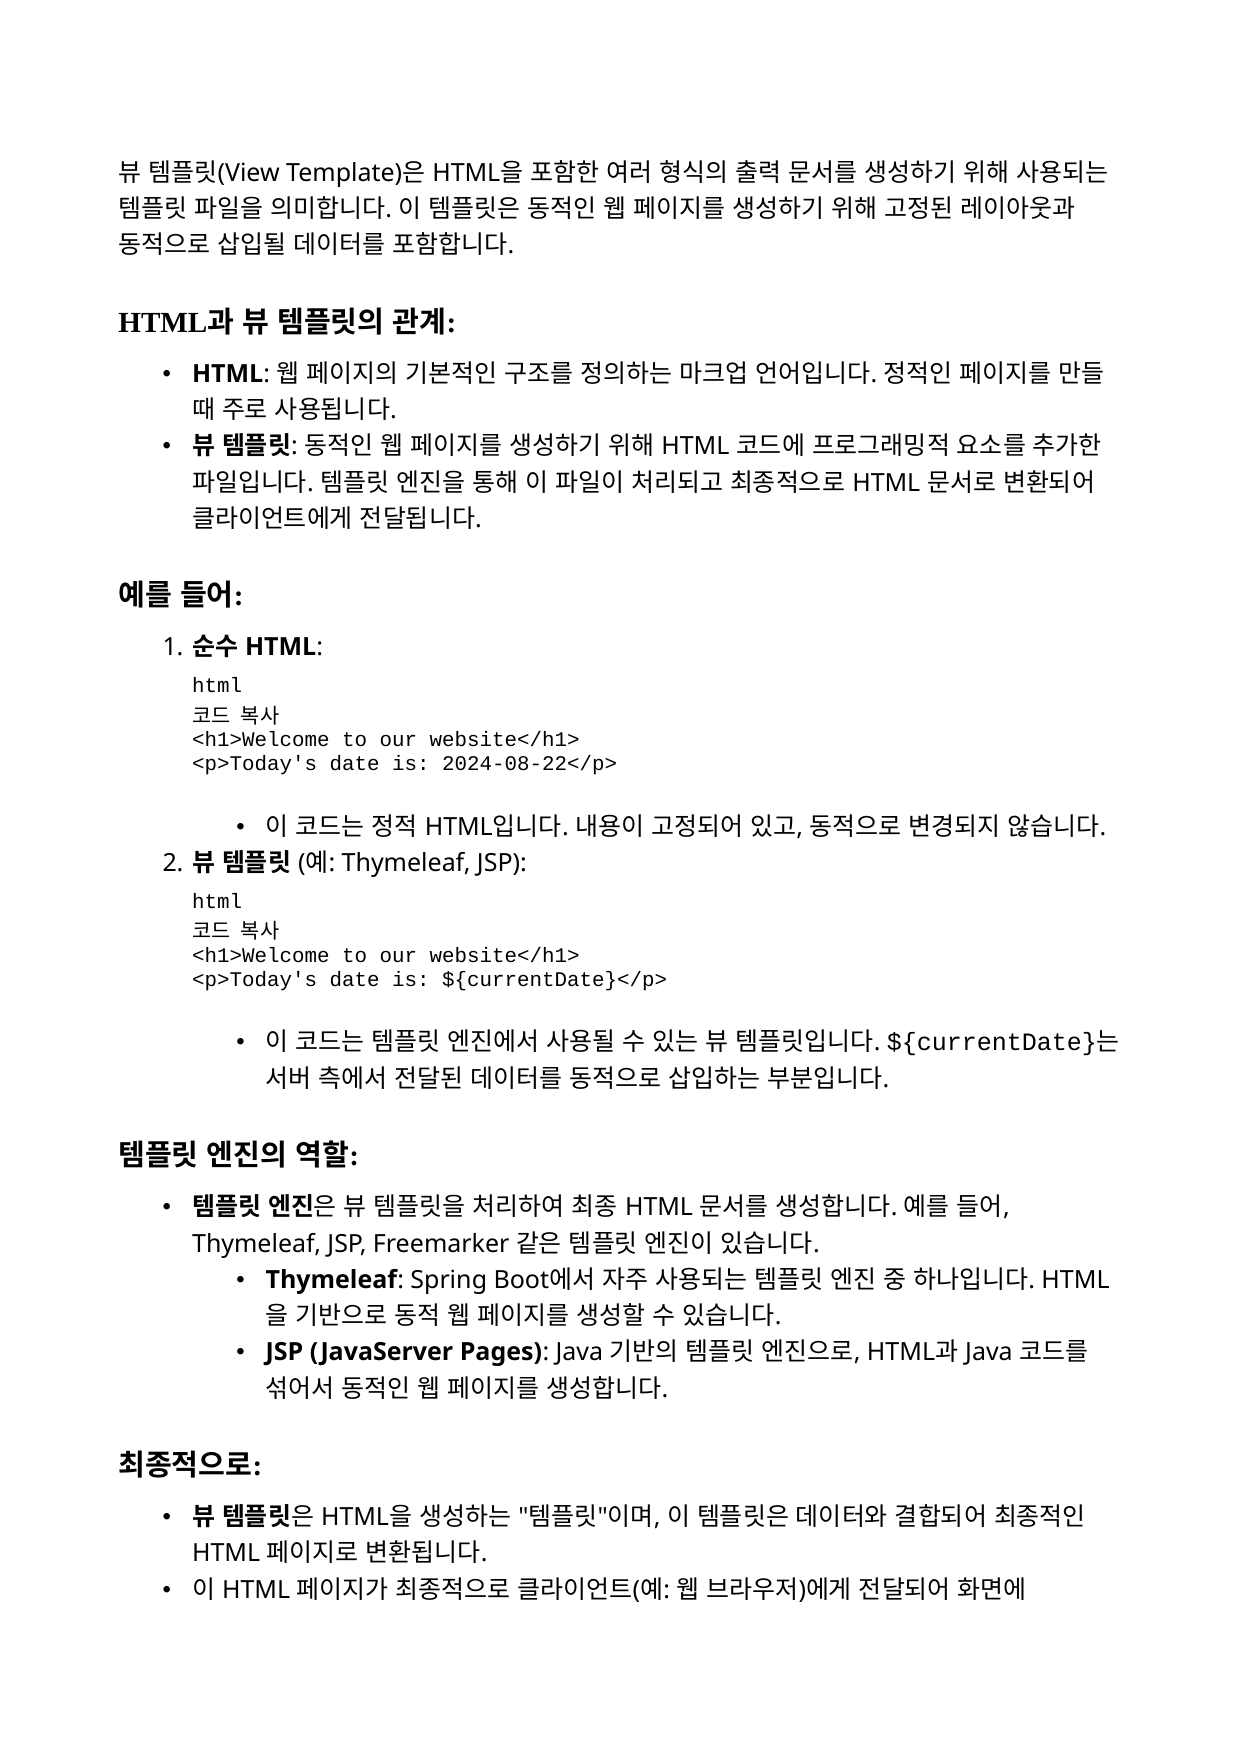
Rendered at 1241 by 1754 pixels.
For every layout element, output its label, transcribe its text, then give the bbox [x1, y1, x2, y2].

list 뷰 템플릿 (예: Thymeleaf, JSP): [162, 842, 1122, 879]
subtitle 예를 들어: [118, 572, 1122, 614]
list Thymeleaf: Spring Boot에서 자주 사용되는 템플릿 엔진 중 하나입니다. HTML을 기반으로 동적 웹 페이지를 생성할 수 있습니다. [236, 1259, 1122, 1332]
list <h1>Welcome to our website</h1> [162, 729, 1122, 753]
list <p>Today's date is: ${currentDate}</p> [162, 969, 1122, 992]
list <p>Today's date is: 2024-08-22</p> [162, 753, 1122, 777]
subtitle 최종적으로: [118, 1442, 1122, 1484]
list 순수 HTML: [162, 627, 1122, 663]
list 템플릿 엔진은 뷰 템플릿을 처리하여 최종 HTML 문서를 생성합니다. 예를 들어, Thymeleaf, JSP, Freemarker 같은 템플릿 엔진이 있습니다. [162, 1187, 1122, 1259]
list 이 HTML 페이지가 최종적으로 클라이언트(예: 웹 브라우저)에게 전달되어 화면에 [162, 1569, 1122, 1605]
list html [162, 676, 1122, 699]
list JSP (JavaServer Pages): Java 기반의 템플릿 엔진으로, HTML과 Java 코드를 섞어서 동적인 웹 페이지를 생성합니다. [236, 1332, 1122, 1404]
list 뷰 템플릿은 HTML을 생성하는 "템플릿"이며, 이 템플릿은 데이터와 결합되어 최종적인 HTML 페이지로 변환됩니다. [162, 1497, 1122, 1569]
text 뷰 템플릿(View Template)은 HTML을 포함한 여러 형식의 출력 문서를 생성하기 위해 사용되는 템플릿 파일을 의미합니다. 이 템플릿은 동적인 웹 페이지를 생성하기 위해 고정된 레이아웃과 동적으로 삽입될 데이터를 포함합니다. [118, 152, 1122, 261]
list HTML: 웹 페이지의 기본적인 구조를 정의하는 마크업 언어입니다. 정적인 페이지를 만들 때 주로 사용됩니다. [162, 353, 1122, 426]
list html [162, 891, 1122, 915]
list 이 코드는 템플릿 엔진에서 사용될 수 있는 뷰 템플릿입니다. ${currentDate}는 서버 측에서 전달된 데이터를 동적으로 삽입하는 부분입니다. [236, 1022, 1122, 1094]
list <h1>Welcome to our website</h1> [162, 945, 1122, 969]
subtitle 템플릿 엔진의 역할: [118, 1132, 1122, 1174]
subtitle HTML과 뷰 템플릿의 관계: [118, 298, 1122, 341]
list 이 코드는 정적 HTML입니다. 내용이 고정되어 있고, 동적으로 변경되지 않습니다. [236, 806, 1122, 842]
list 뷰 템플릿: 동적인 웹 페이지를 생성하기 위해 HTML 코드에 프로그래밍적 요소를 추가한 파일입니다. 템플릿 엔진을 통해 이 파일이 처리되고 최종적으로 HTML 문서로 변환되어 클라이언트에게 전달됩니다. [162, 426, 1122, 534]
list 코드 복사 [162, 699, 1122, 729]
list 코드 복사 [162, 915, 1122, 945]
